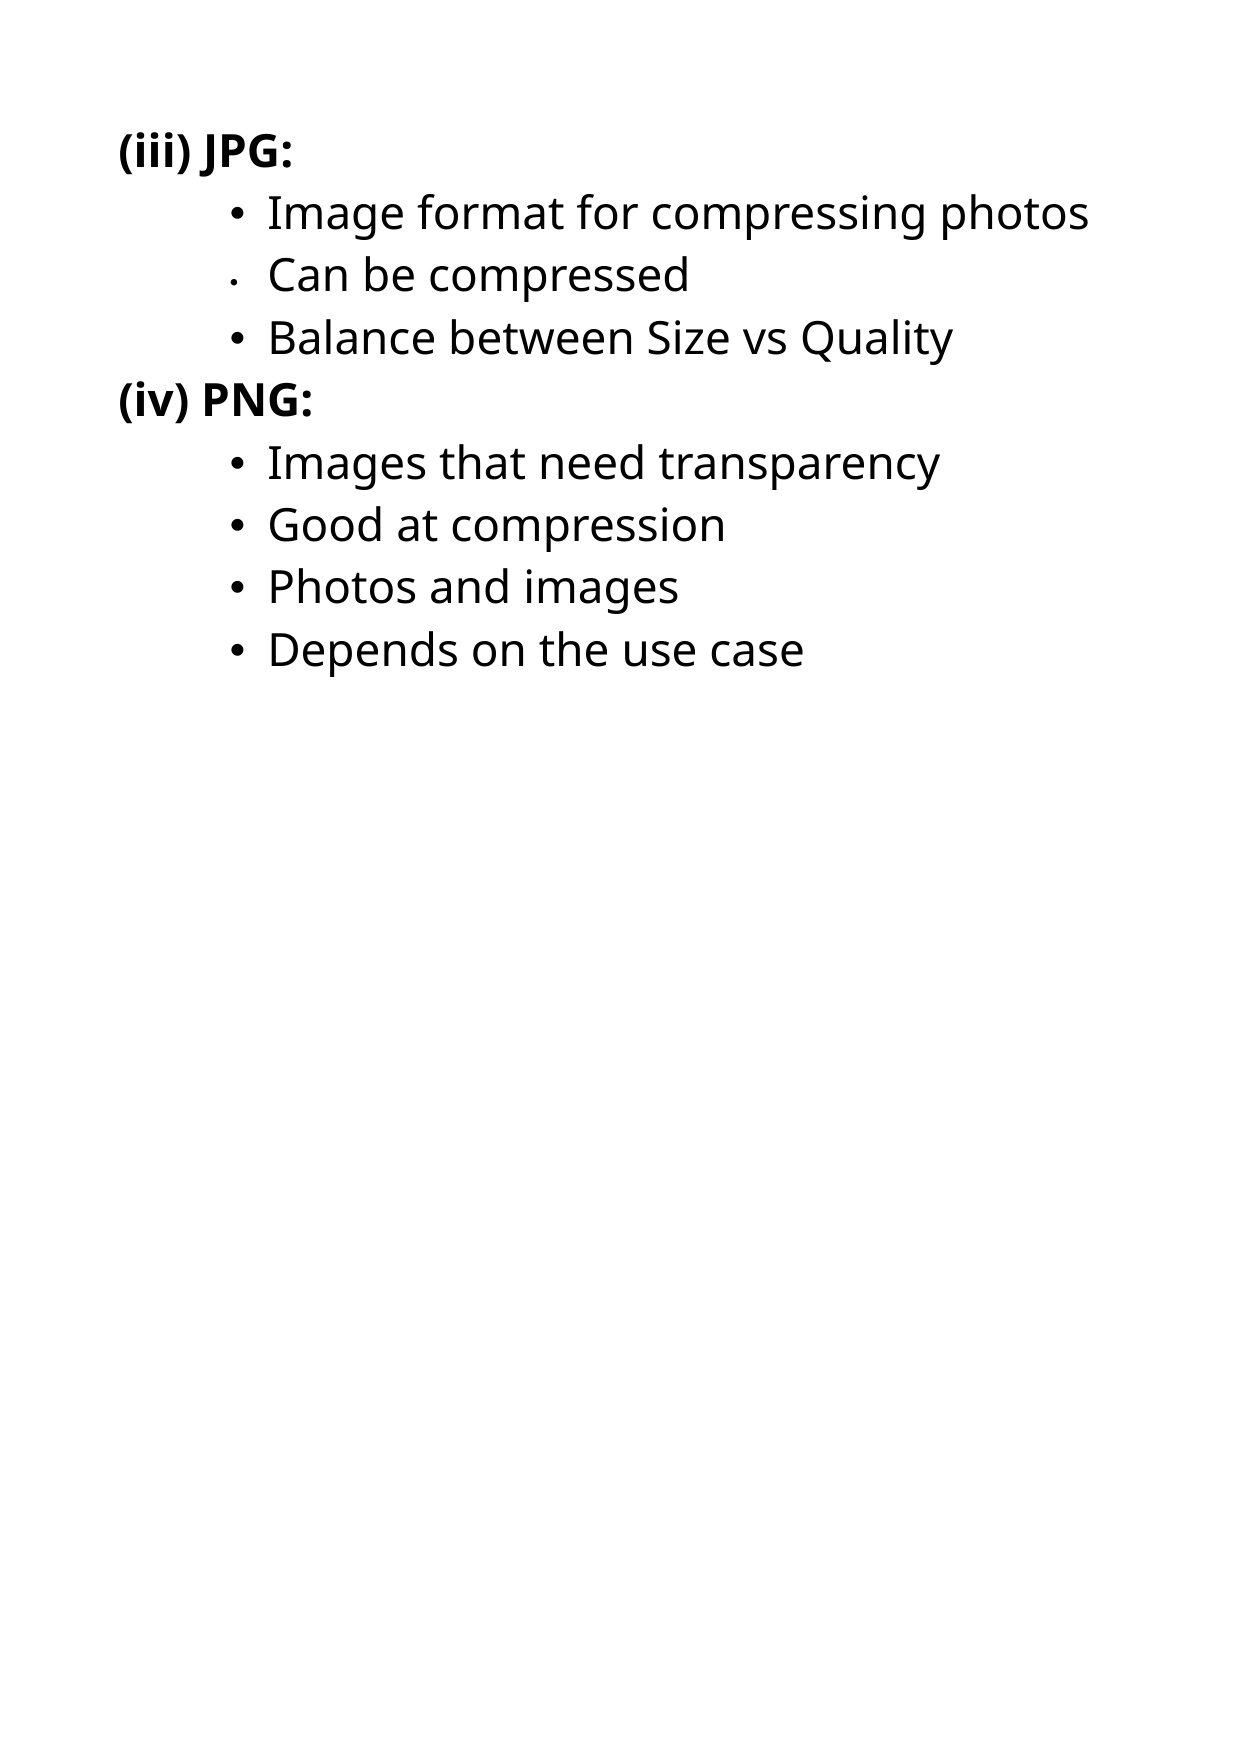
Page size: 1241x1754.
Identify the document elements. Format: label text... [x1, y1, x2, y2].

text (iii) JPG: [118, 118, 1122, 181]
text (iv) PNG: [118, 368, 1122, 430]
list Good at compression [229, 492, 1122, 555]
list Image format for compressing photos [229, 181, 1122, 243]
list Images that need transparency [229, 430, 1122, 492]
list Can be compressed [229, 243, 1122, 305]
list Depends on the use case [229, 617, 1122, 680]
list Photos and images [229, 555, 1122, 617]
list Balance between Size vs Quality [229, 305, 1122, 368]
